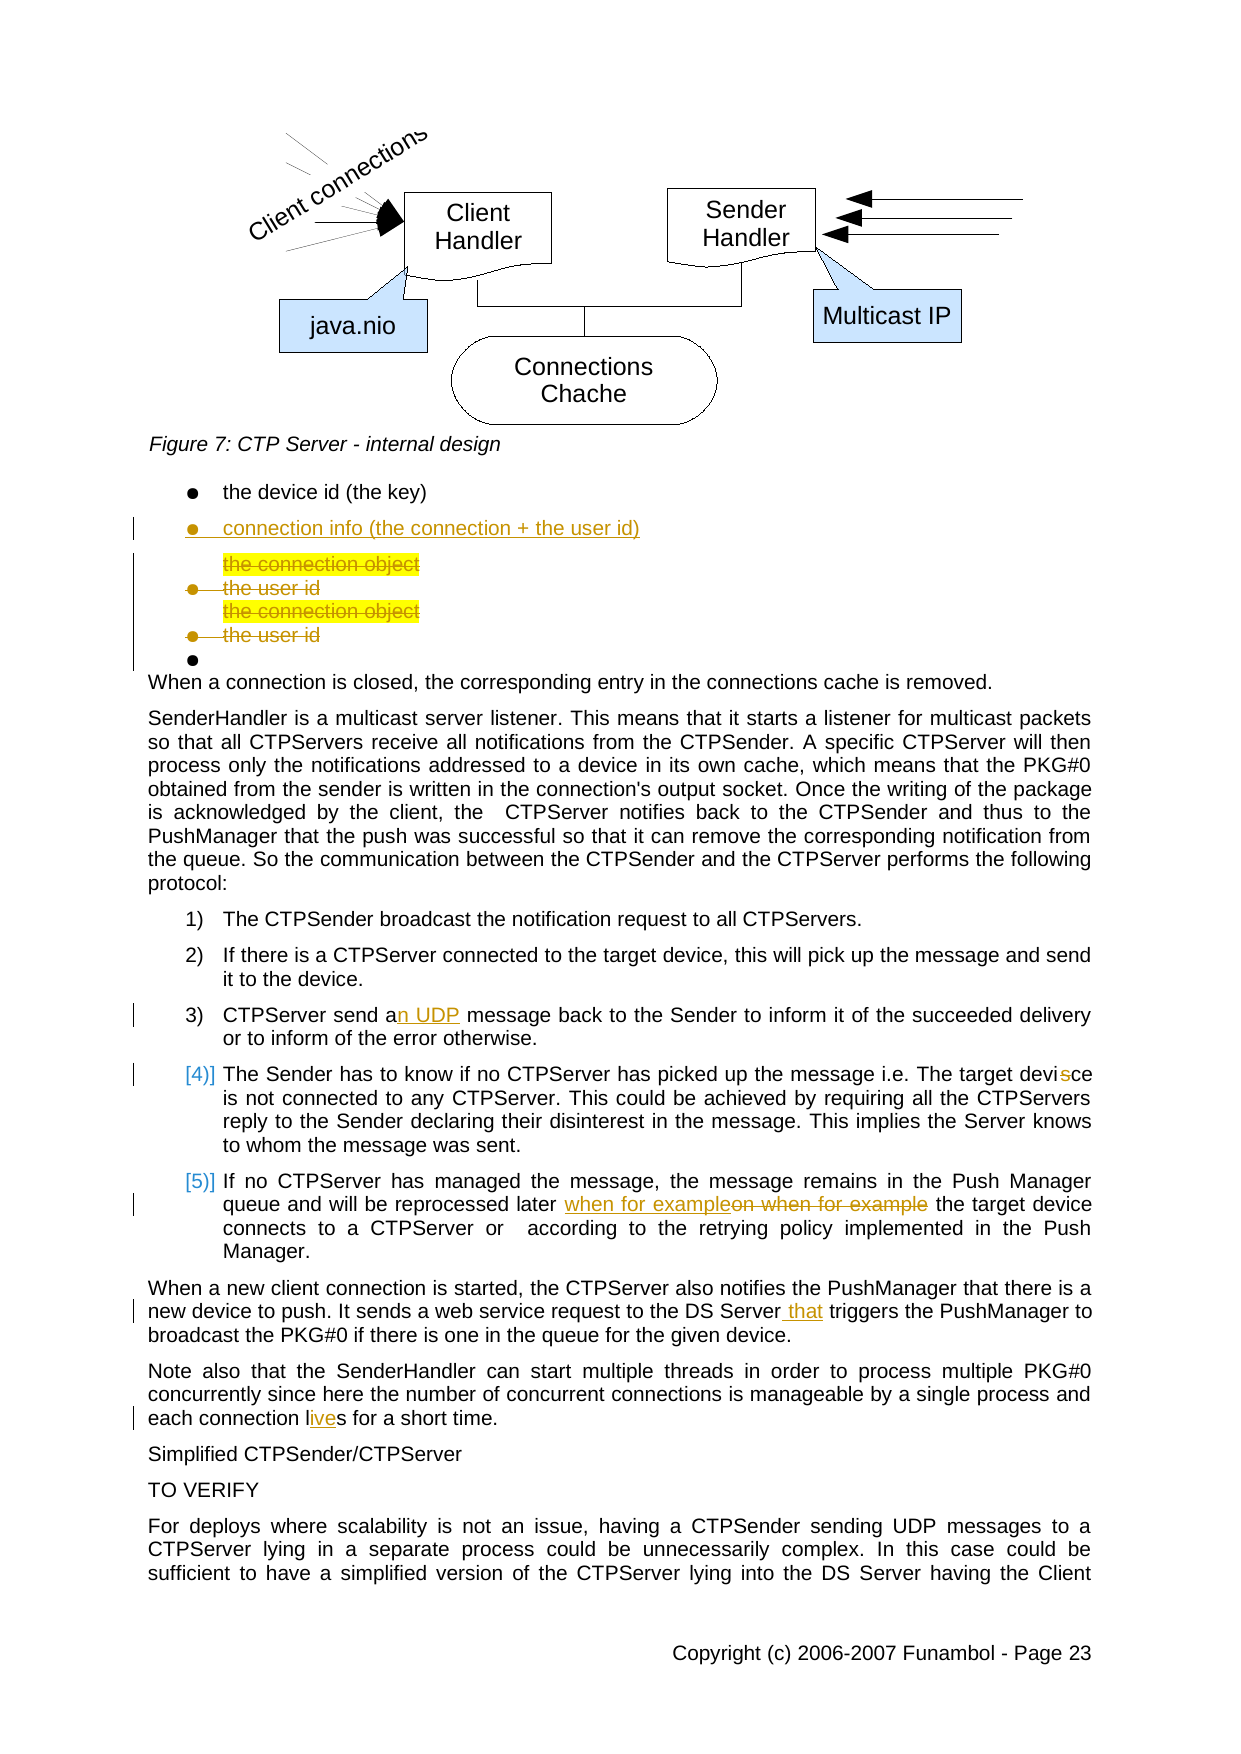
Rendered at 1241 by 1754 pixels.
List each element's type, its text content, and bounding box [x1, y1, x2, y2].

text [149, 118, 1091, 131]
text Note also that the SenderHandler can start multiple threads in order to process multiple PKG#0 concurrently since here the number of concurrent connections is manageable by a single process and each connection lives for a short time. [148, 1359, 1093, 1430]
list the device id (the key) [185, 118, 1093, 504]
text When a new client connection is started, the CTPServer also notifies the PushManager that there is a new device to push. It sends a web service request to the DS Server that triggers the PushManager to broadcast the PKG#0 if there is one in the queue for the given device. [148, 1276, 1093, 1347]
text Simplified CTPSender/CTPServer [148, 1442, 1093, 1466]
text For deploys where scalability is not an issue, having a CTPSender sending UDP messages to a CTPServer lying in a separate process could be unnecessarily complex. In this case could be sufficient to have a simplified version of the CTPServer lying into the DS Server having the Client [148, 1514, 1093, 1585]
text Figure 7: CTP Server - internal design [149, 131, 1091, 456]
text SenderHandler is a multicast server listener. This means that it starts a listener for multicast packets so that all CTPServers receive all notifications from the CTPSender. A specific CTPServer will then process only the notifications addressed to a device in its own cache, which means that the PKG#0 obtained from the sender is written in the connection's output socket. Once the writing of the package is acknowledged by the client, the CTPServer notifies back to the CTPSender and thus to the PushManager that the push was successful so that it can remove the corresponding notification from the queue. So the communication between the CTPSender and the CTPServer performs the following protocol: [148, 707, 1093, 895]
list The CTPSender broadcast the notification request to all CTPServers. [185, 907, 1093, 931]
text When a connection is closed, the corresponding entry in the connections cache is removed. [148, 671, 1093, 694]
list If no CTPServer has managed the message, the message remains in the Push Manager queue and will be reprocessed later when for example the target device connects to a CTPServer or according to the retrying policy implemented in the Push Manager. [185, 1169, 1093, 1263]
list connection info (the connection + the user id) [185, 517, 1093, 540]
list The Sender has to know if no CTPServer has picked up the message i.e. The target device is not connected to any CTPServer. This could be achieved by requiring all the CTPServers reply to the Sender declaring their disinterest in the message. This implies the Server knows to whom the message was sent. [185, 1063, 1093, 1157]
list If there is a CTPServer connected to the target device, this will pick up the message and send it to the device. [185, 943, 1093, 991]
list CTPServer send an UDP message back to the Sender to inform it of the succeeded delivery or to inform of the error otherwise. [185, 1003, 1093, 1050]
text TO VERIFY [148, 1478, 1093, 1502]
